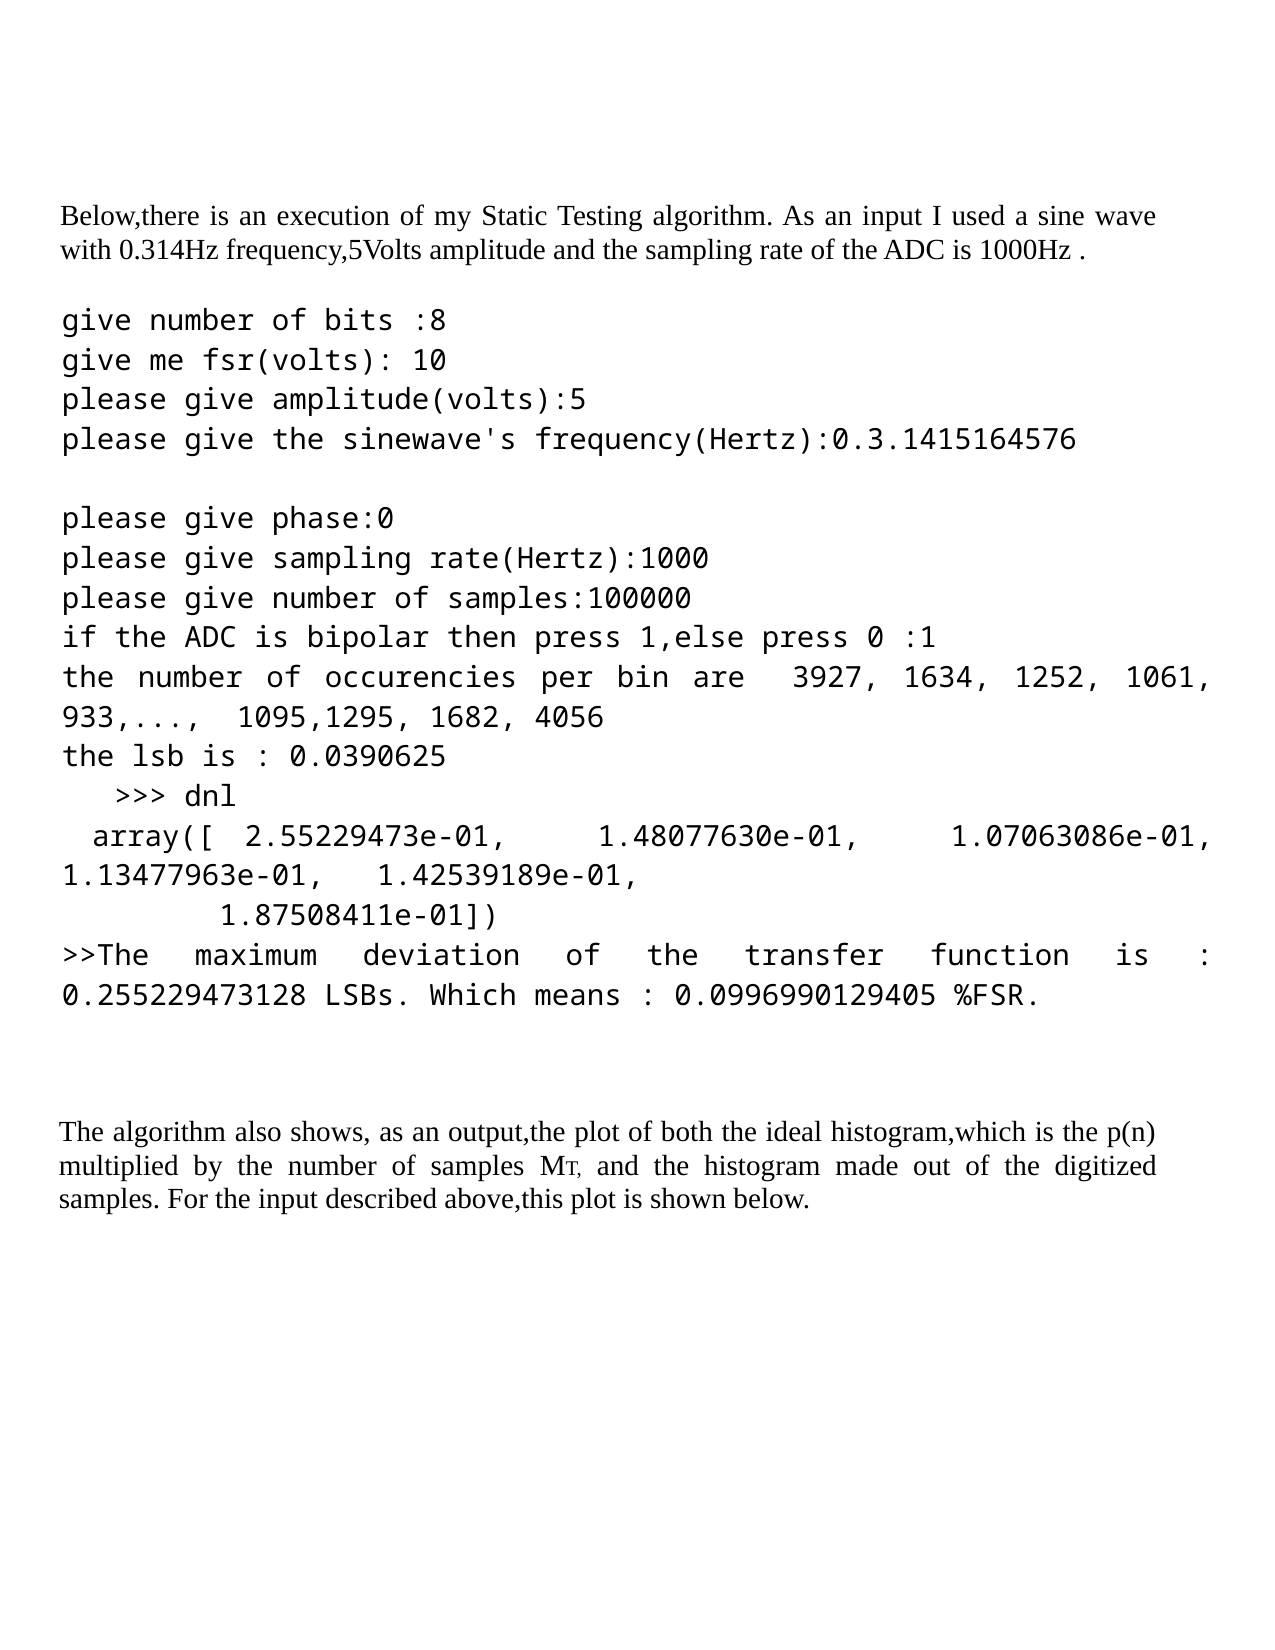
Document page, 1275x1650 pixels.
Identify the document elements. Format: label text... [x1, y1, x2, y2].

text Below,there is an execution of my Static Testing algorithm. As an input I used a sine wave with 0.314Hz frequency,5Volts amplitude and the sampling rate of the ADC is 1000Hz . [60, 198, 1157, 266]
text please give sampling rate(Hertz):1000 [62, 537, 1213, 577]
text 1.87508411e-01]) [62, 894, 1213, 934]
text array([ 2.55229473e-01, 1.48077630e-01, 1.07063086e-01, 1.13477963e-01, 1.42539189e-01, [62, 815, 1213, 894]
text give number of bits :8 [62, 299, 1213, 339]
text please give the sinewave's frequency(Hertz):0.3.1415164576 [62, 418, 1213, 458]
text please give number of samples:100000 [62, 577, 1213, 617]
text please give amplitude(volts):5 [62, 378, 1213, 418]
text if the ADC is bipolar then press 1,else press 0 :1 [62, 617, 1213, 656]
text give me fsr(volts): 10 [62, 339, 1213, 378]
text The algorithm also shows, as an output,the plot of both the ideal histogram,which is the p(n) multiplied by the number of samples MT, and the histogram made out of the digitized samples. For the input described above,this plot is shown below. [59, 1114, 1157, 1215]
text >>The maximum deviation of the transfer function is : 0.255229473128 LSBs. Which means : 0.0996990129405 %FSR. [62, 934, 1213, 1013]
text the lsb is : 0.0390625 [62, 736, 1213, 775]
text >>> dnl [62, 775, 1213, 815]
text please give phase:0 [62, 497, 1213, 537]
text the number of occurencies per bin are 3927, 1634, 1252, 1061, 933,..., 1095,1295, 1682, 4056 [62, 656, 1213, 736]
